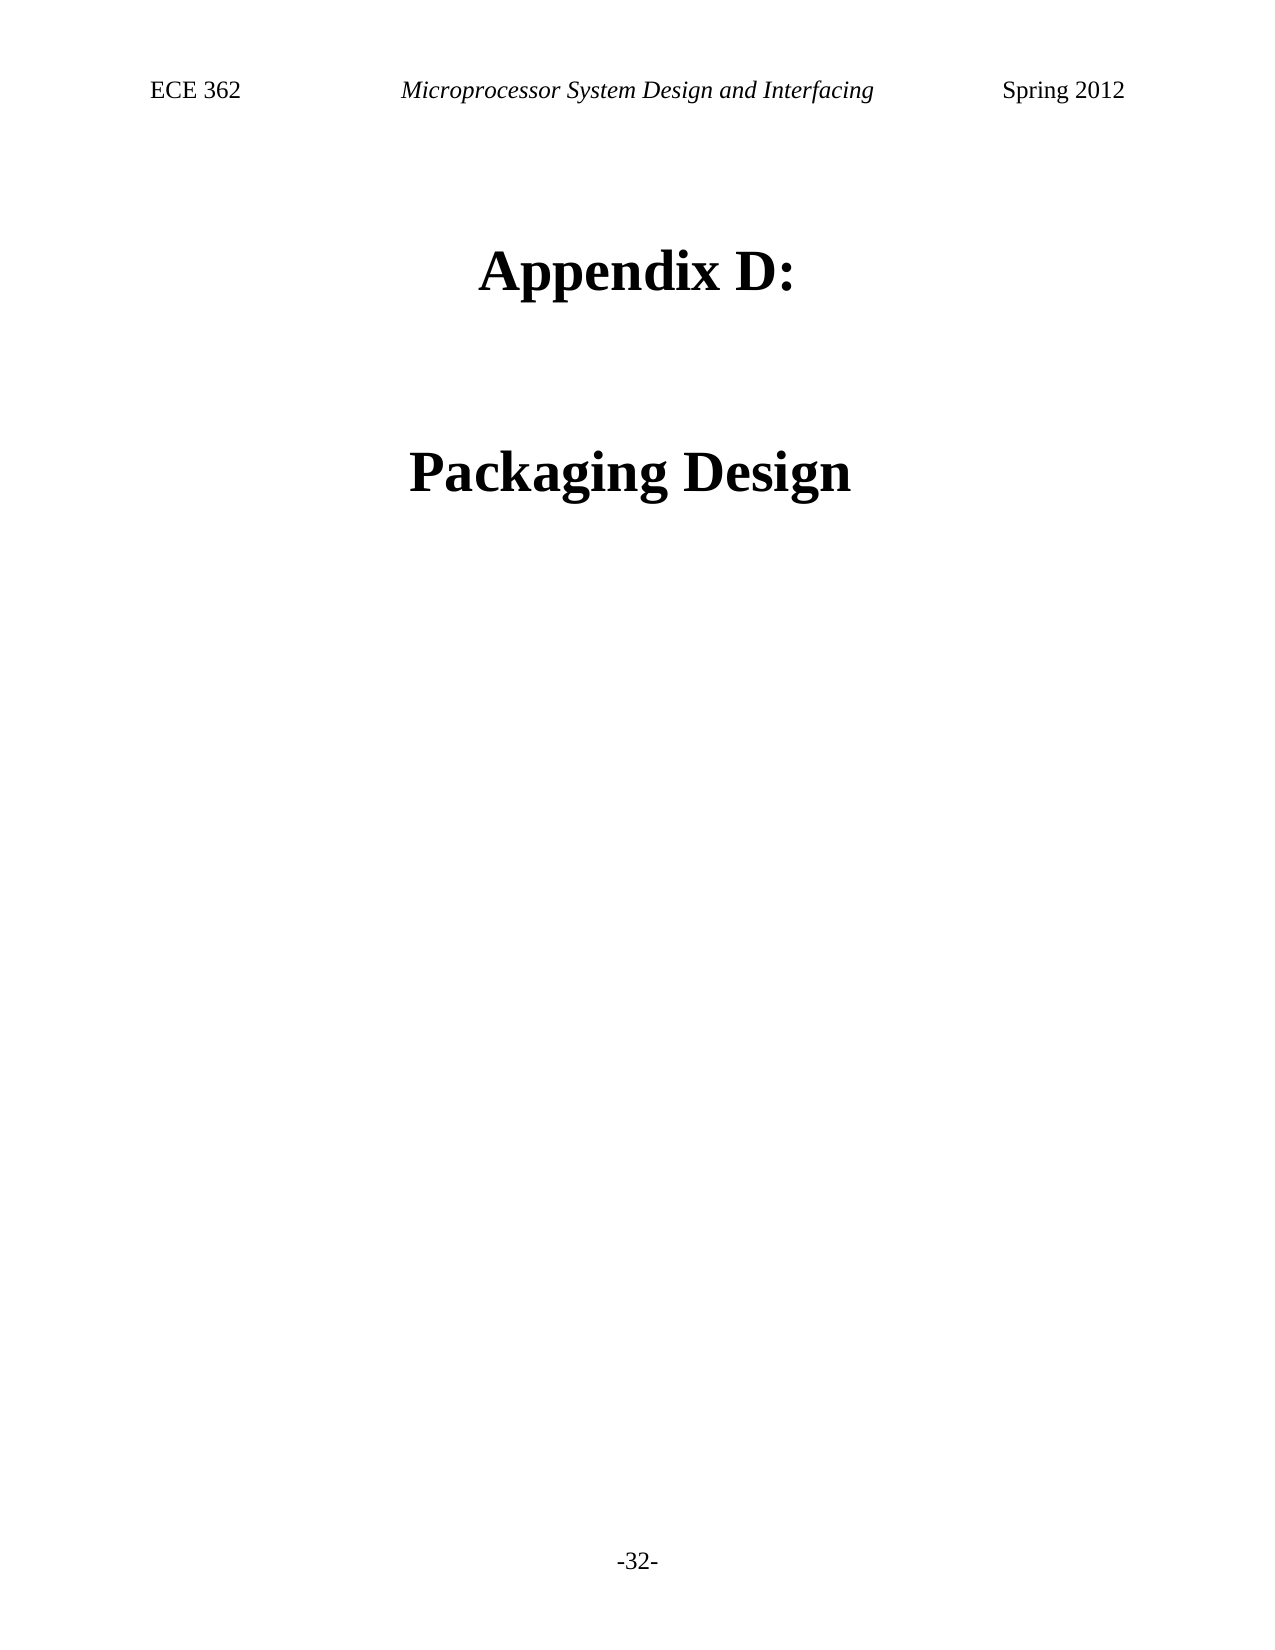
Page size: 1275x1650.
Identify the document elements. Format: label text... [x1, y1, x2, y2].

text Packaging Design [150, 437, 1125, 504]
text Appendix D: [150, 236, 1125, 303]
